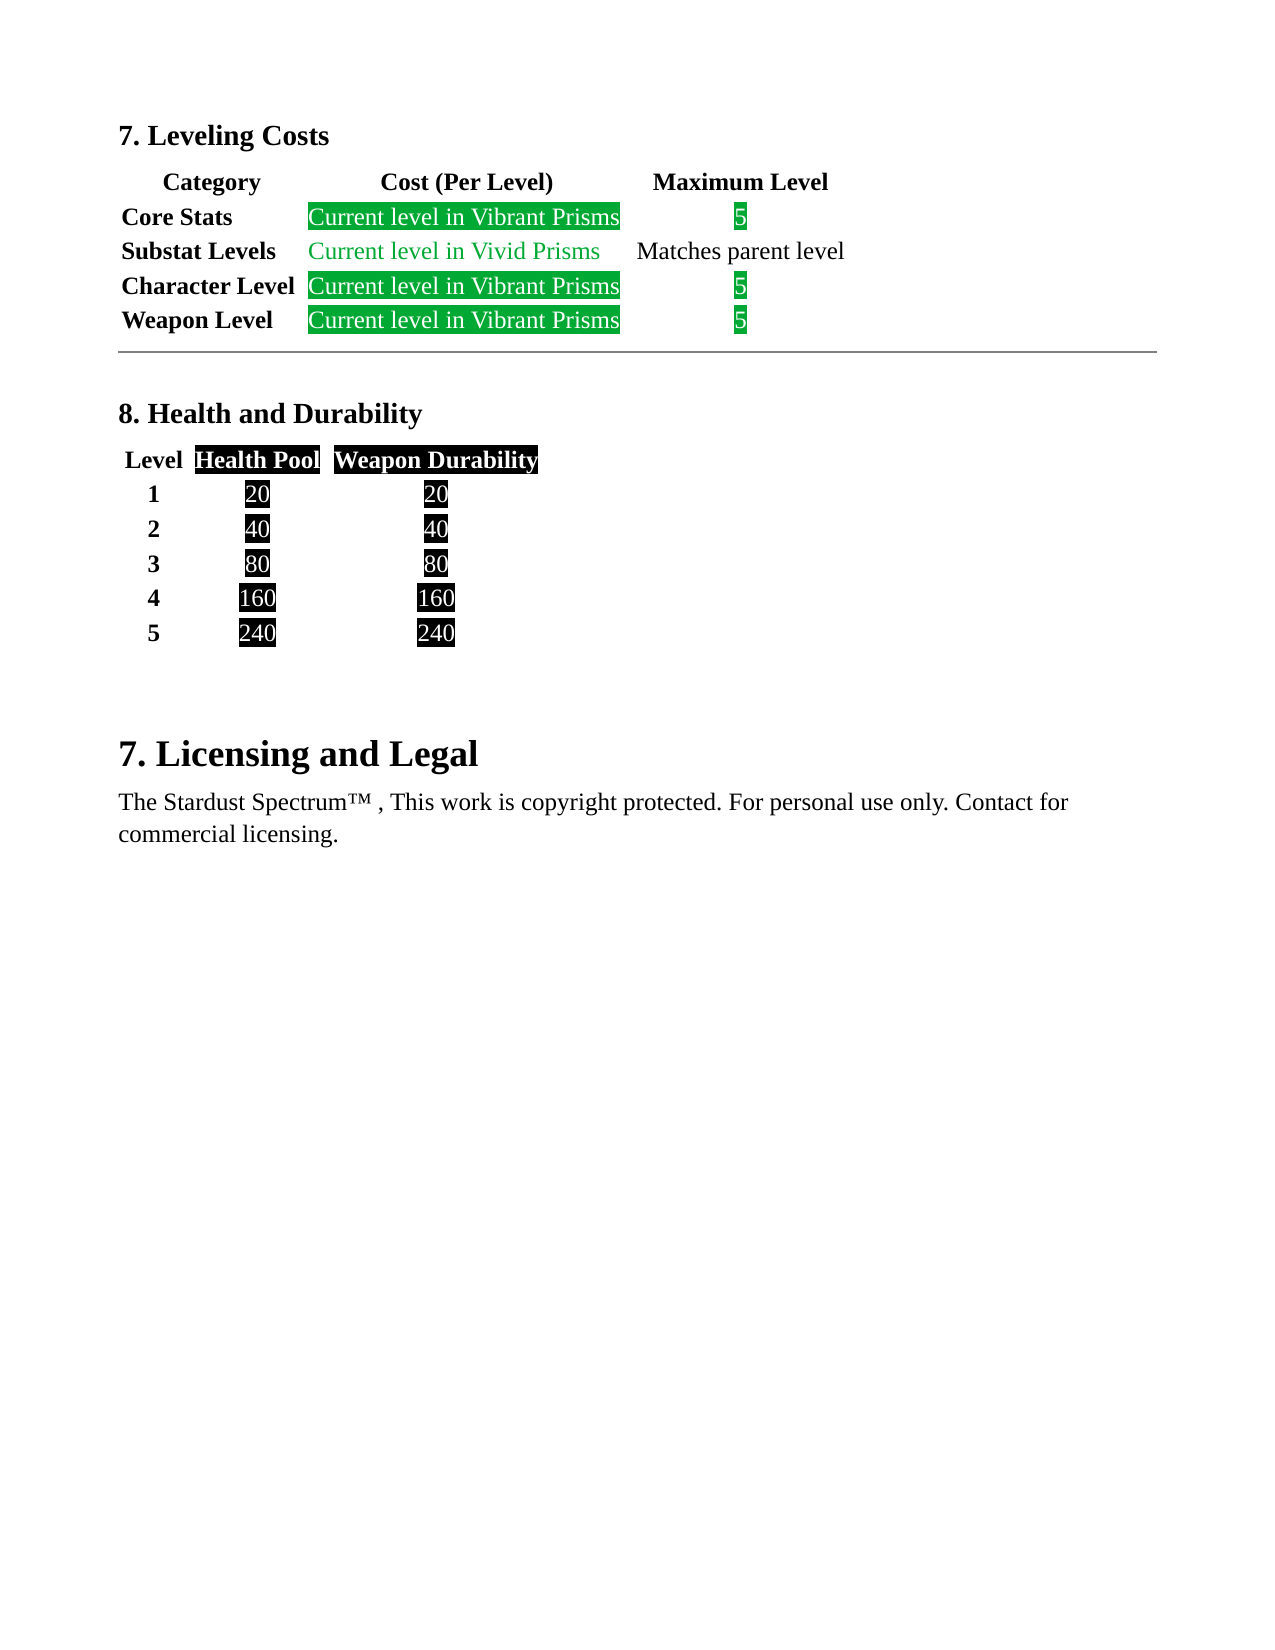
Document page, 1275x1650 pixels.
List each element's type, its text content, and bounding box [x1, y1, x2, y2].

table_cell 4 [118, 580, 189, 615]
table_cell 80 [326, 546, 546, 580]
table_cell 5 [118, 615, 189, 649]
table_cell 1 [118, 477, 189, 511]
table_cell 2 [118, 511, 189, 546]
text The Stardust Spectrum™ , This work is copyright protected. For personal use only. Contact for commercial licensing. [118, 787, 1157, 848]
table_header Cost (Per Level) [305, 164, 628, 199]
table_cell 40 [326, 511, 546, 546]
table_cell Current level in Vibrant Prisms [305, 268, 628, 302]
table_cell 20 [189, 477, 326, 511]
table_header Level [118, 442, 189, 477]
table_header Maximum Level [629, 164, 852, 199]
table_header Weapon Durability [326, 442, 546, 477]
table_cell Current level in Vibrant Prisms [305, 303, 628, 337]
table_cell Character Level [118, 268, 305, 302]
table_cell Core Stats [118, 199, 305, 233]
table_cell 5 [629, 199, 852, 233]
table_cell 80 [189, 546, 326, 580]
table_header Category [118, 164, 305, 199]
table_cell Current level in Vibrant Prisms [305, 199, 628, 233]
table_cell Matches parent level [629, 233, 852, 268]
table_header Health Pool [189, 442, 326, 477]
table_cell 40 [189, 511, 326, 546]
table_cell 3 [118, 546, 189, 580]
table_cell 160 [189, 580, 326, 615]
table_cell 5 [629, 268, 852, 302]
table_cell 20 [326, 477, 546, 511]
subtitle 8. Health and Durability [118, 396, 1157, 429]
table_cell Current level in Vivid Prisms [305, 233, 628, 268]
table_cell 160 [326, 580, 546, 615]
subtitle 7. Leveling Costs [118, 118, 1157, 152]
table_cell Substat Levels [118, 233, 305, 268]
table_cell 240 [326, 615, 546, 649]
subtitle 7. Licensing and Legal [118, 731, 1157, 774]
table_cell 5 [629, 303, 852, 337]
table_cell 240 [189, 615, 326, 649]
table_cell Weapon Level [118, 303, 305, 337]
